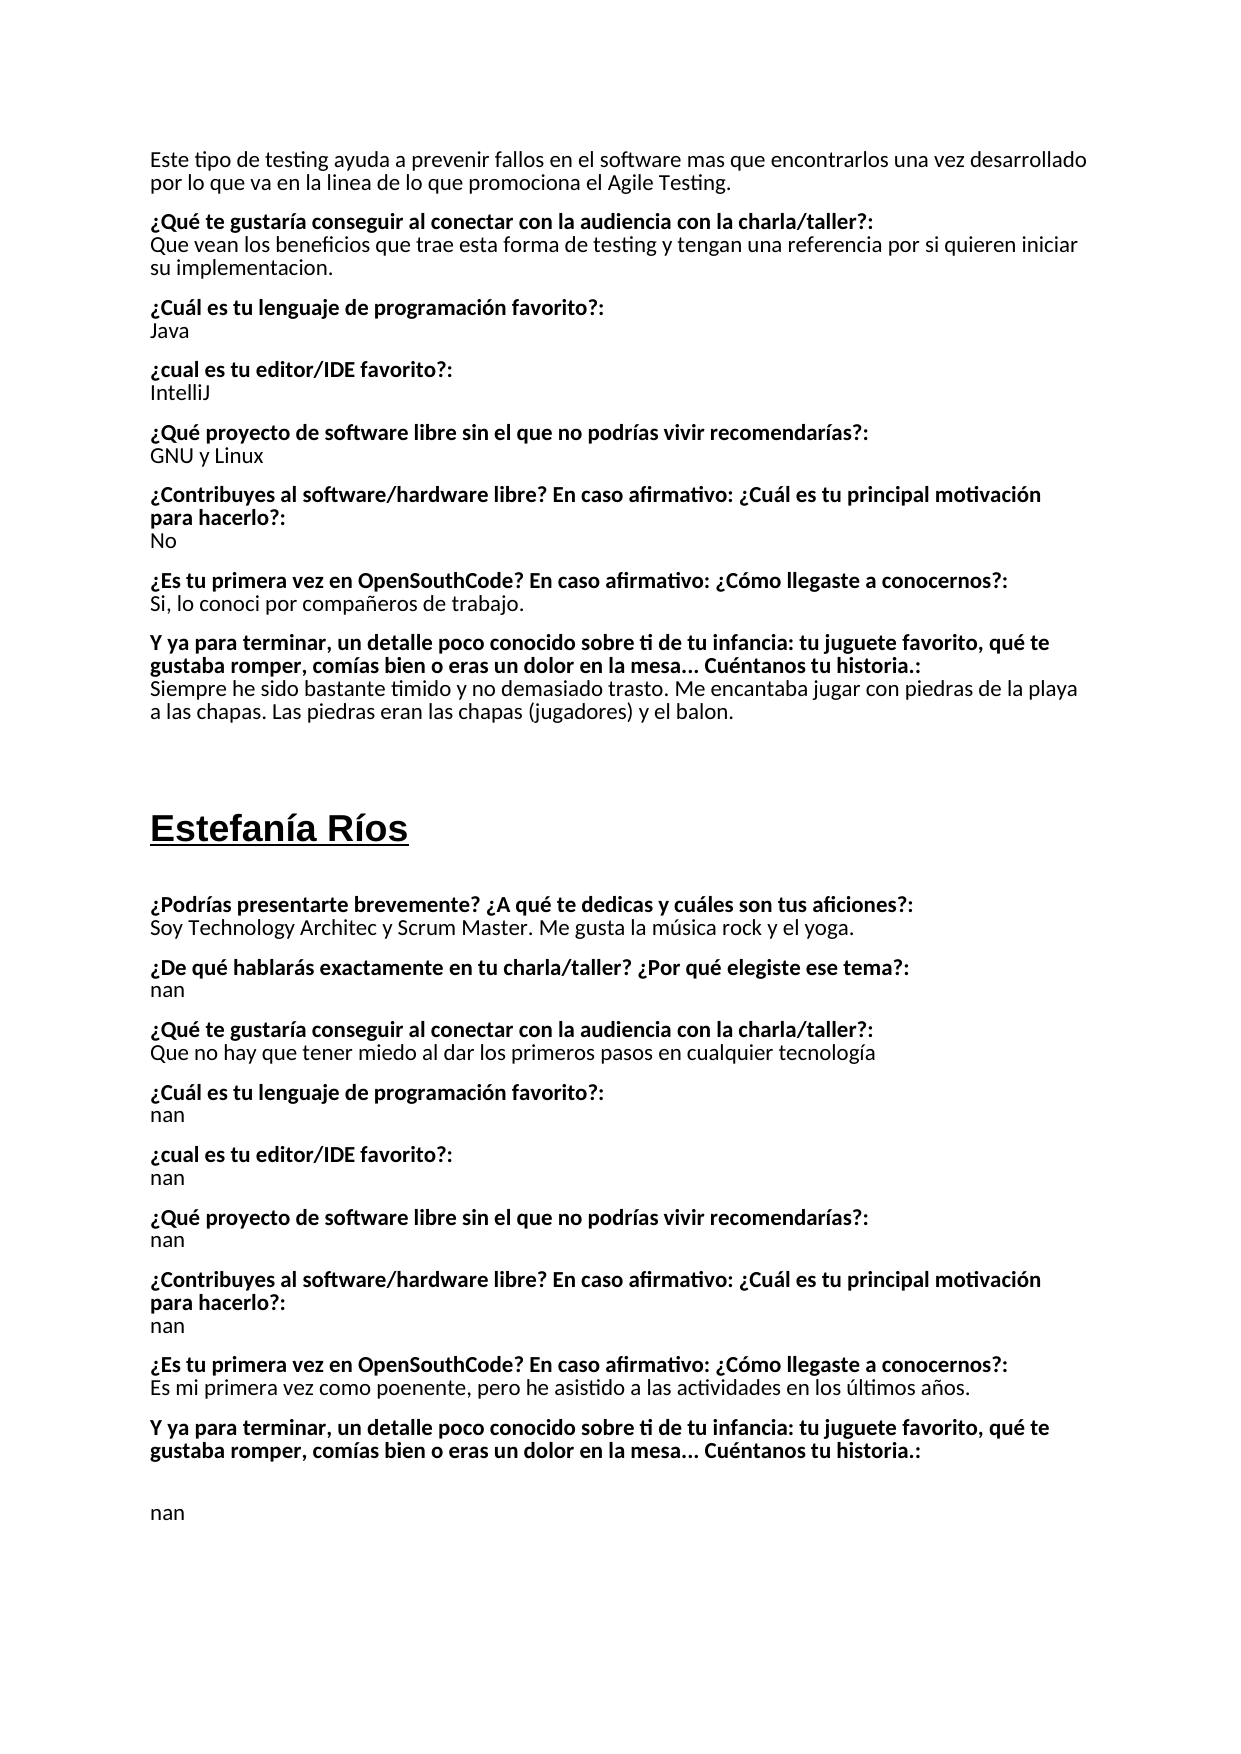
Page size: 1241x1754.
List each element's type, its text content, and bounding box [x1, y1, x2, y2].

text Y ya para terminar, un detalle poco conocido sobre ti de tu infancia: tu juguete favorito, qué te gustaba romper, comías bien o eras un dolor en la mesa... Cuéntanos tu historia.: Siempre he sido bastante timido y no demasiado trasto. Me encantaba jugar con piedras de la playa a las chapas. Las piedras eran las chapas (jugadores) y el balon. [150, 633, 1090, 725]
text ¿Es tu primera vez en OpenSouthCode? En caso afirmativo: ¿Cómo llegaste a conocernos?: Es mi primera vez como poenente, pero he asistido a las actividades en los últimos años. [150, 1356, 1090, 1402]
text ¿Contribuyes al software/hardware libre? En caso afirmativo: ¿Cuál es tu principal motivación para hacerlo?: nan [150, 1270, 1090, 1339]
text ¿Qué te gustaría conseguir al conectar con la audiencia con la charla/taller?: Que no hay que tener miedo al dar los primeros pasos en cualquier tecnología [150, 1020, 1090, 1066]
text ¿Qué proyecto de software libre sin el que no podrías vivir recomendarías?: GNU y Linux [150, 423, 1090, 469]
text ¿Cuál es tu lenguaje de programación favorito?: nan [150, 1083, 1090, 1129]
text ¿cual es tu editor/IDE favorito?: IntelliJ [150, 360, 1090, 406]
text Y ya para terminar, un detalle poco conocido sobre ti de tu infancia: tu juguete favorito, qué te gustaba romper, comías bien o eras un dolor en la mesa... Cuéntanos tu historia.: [150, 1418, 1090, 1464]
text ¿Qué te gustaría conseguir al conectar con la audiencia con la charla/taller?: Que vean los beneficios que trae esta forma de testing y tengan una referencia por si quieren iniciar su implementacion. [150, 212, 1090, 281]
text ¿Contribuyes al software/hardware libre? En caso afirmativo: ¿Cuál es tu principal motivación para hacerlo?: No [150, 485, 1090, 554]
text ¿De qué hablarás exactamente en tu charla/taller? ¿Por qué elegiste ese tema?: nan [150, 958, 1090, 1004]
subtitle Estefanía Ríos [150, 808, 1090, 849]
text ¿Qué proyecto de software libre sin el que no podrías vivir recomendarías?: nan [150, 1208, 1090, 1254]
text ¿Es tu primera vez en OpenSouthCode? En caso afirmativo: ¿Cómo llegaste a conocernos?: Si, lo conoci por compañeros de trabajo. [150, 571, 1090, 617]
text Este tipo de testing ayuda a prevenir fallos en el software mas que encontrarlos una vez desarrollado por lo que va en la linea de lo que promociona el Agile Testing. [150, 150, 1090, 196]
text ¿cual es tu editor/IDE favorito?: nan [150, 1145, 1090, 1191]
text ¿Cuál es tu lenguaje de programación favorito?: Java [150, 298, 1090, 344]
text nan [150, 1481, 1090, 1527]
text ¿Podrías presentarte brevemente? ¿A qué te dedicas y cuáles son tus aficiones?: Soy Technology Architec y Scrum Master. Me gusta la música rock y el yoga. [150, 895, 1090, 941]
